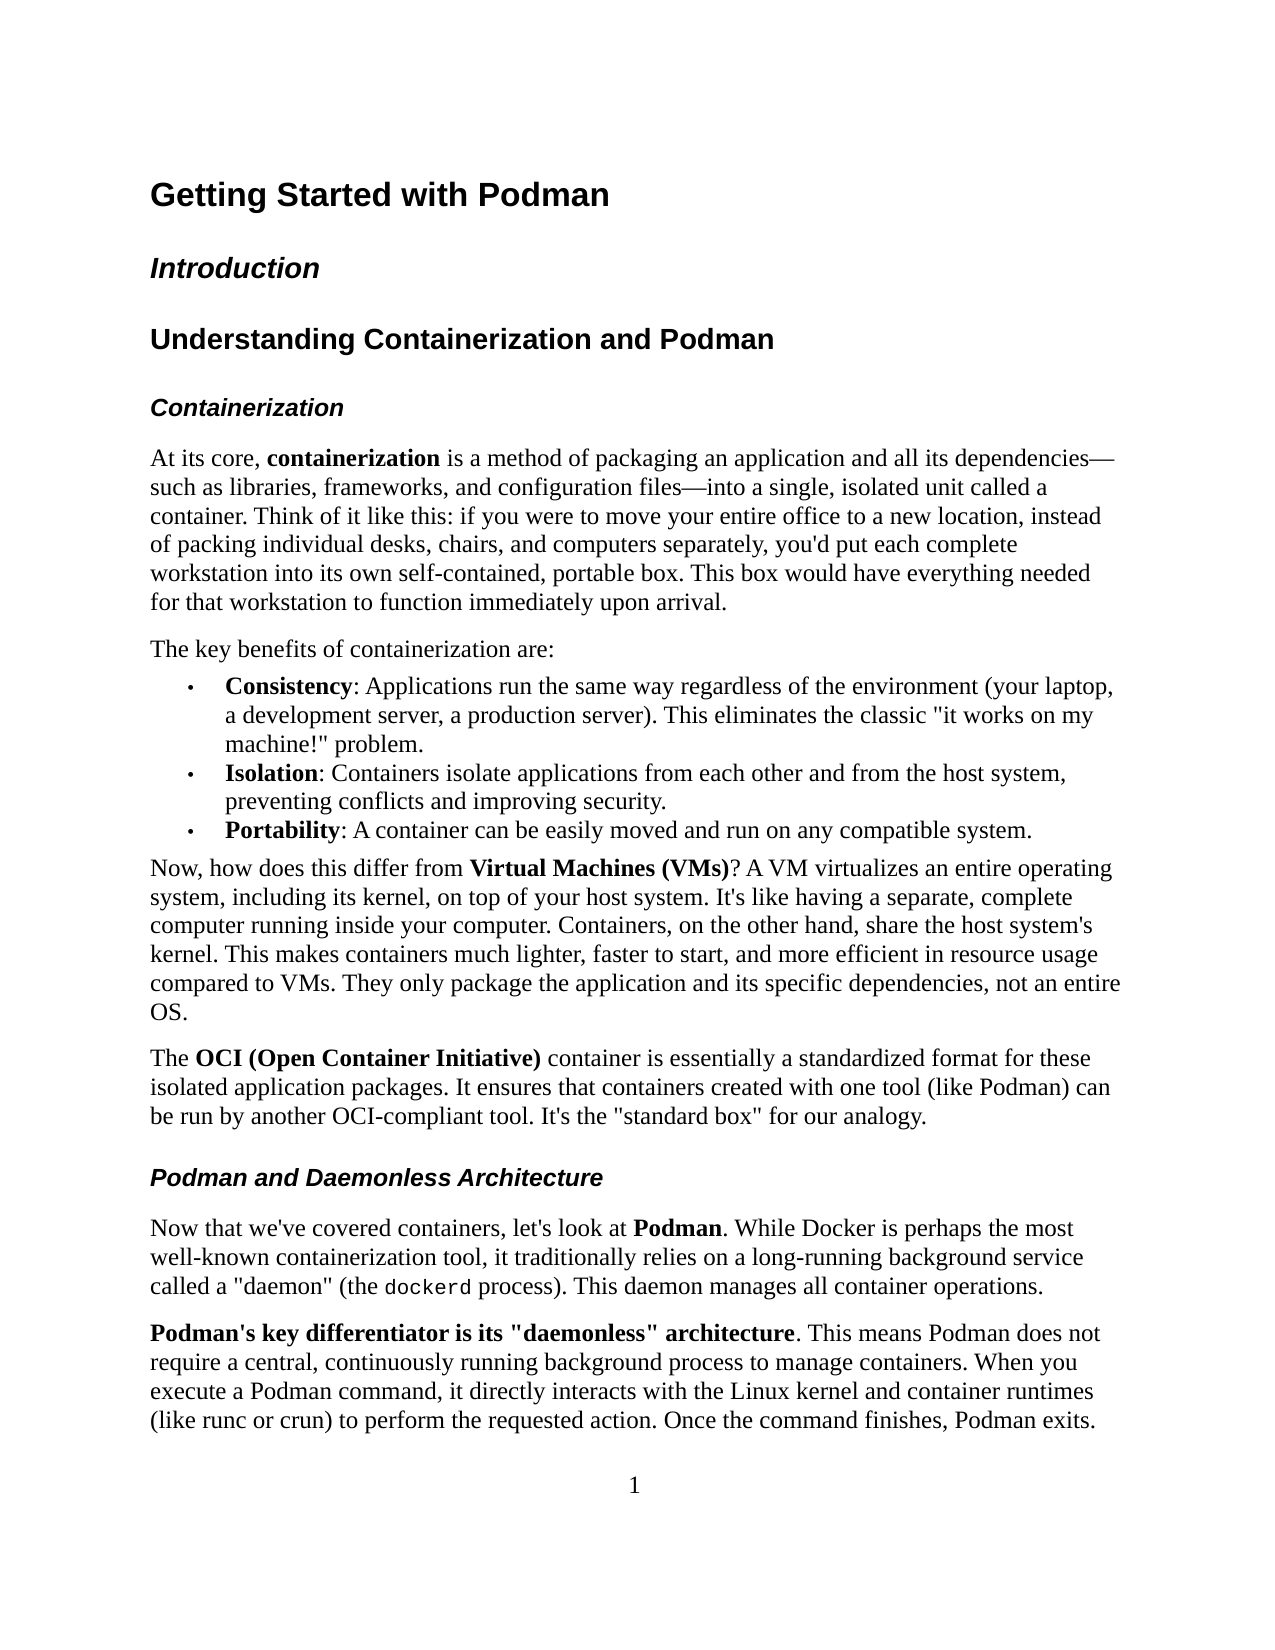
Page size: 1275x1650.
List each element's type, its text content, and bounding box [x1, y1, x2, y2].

text The OCI (Open Container Initiative) container is essentially a standardized format for these isolated application packages. It ensures that containers created with one tool (like Podman) can be run by another OCI-compliant tool. It's the "standard box" for our analogy. [150, 1043, 1125, 1129]
text Now, how does this differ from Virtual Machines (VMs)? A VM virtualizes an entire operating system, including its kernel, on top of your host system. It's like having a separate, complete computer running inside your computer. Containers, on the other hand, share the host system's kernel. This makes containers much lighter, faster to start, and more efficient in resource usage compared to VMs. They only package the application and its specific dependencies, not an entire OS. [150, 853, 1125, 1025]
list Isolation: Containers isolate applications from each other and from the host system, preventing conflicts and improving security. [187, 758, 1125, 815]
subtitle Getting Started with Podman [150, 175, 1125, 214]
text The key benefits of containerization are: [150, 634, 1125, 662]
text Now that we've covered containers, let's look at Podman. While Docker is perhaps the most well-known containerization tool, it traditionally relies on a long-running background service called a "daemon" (the dockerd process). This daemon manages all container operations. [150, 1213, 1125, 1301]
list Consistency: Applications run the same way regardless of the environment (your laptop, a development server, a production server). This eliminates the classic "it works on my machine!" problem. [187, 671, 1125, 758]
subtitle Containerization [150, 393, 1125, 422]
subtitle Introduction [150, 251, 1125, 285]
subtitle Understanding Containerization and Podman [150, 322, 1125, 356]
subtitle Podman and Daemonless Architecture [150, 1163, 1125, 1192]
text Podman's key differentiator is its "daemonless" architecture. This means Podman does not require a central, continuously running background process to manage containers. When you execute a Podman command, it directly interacts with the Linux kernel and container runtimes (like runc or crun) to perform the requested action. Once the command finishes, Podman exits. [150, 1318, 1125, 1433]
text At its core, containerization is a method of packaging an application and all its dependencies—such as libraries, frameworks, and configuration files—into a single, isolated unit called a container. Think of it like this: if you were to move your entire office to a new location, instead of packing individual desks, chairs, and computers separately, you'd put each complete workstation into its own self-contained, portable box. This box would have everything needed for that workstation to function immediately upon arrival. [150, 443, 1125, 616]
list Portability: A container can be easily moved and run on any compatible system. [187, 815, 1125, 844]
